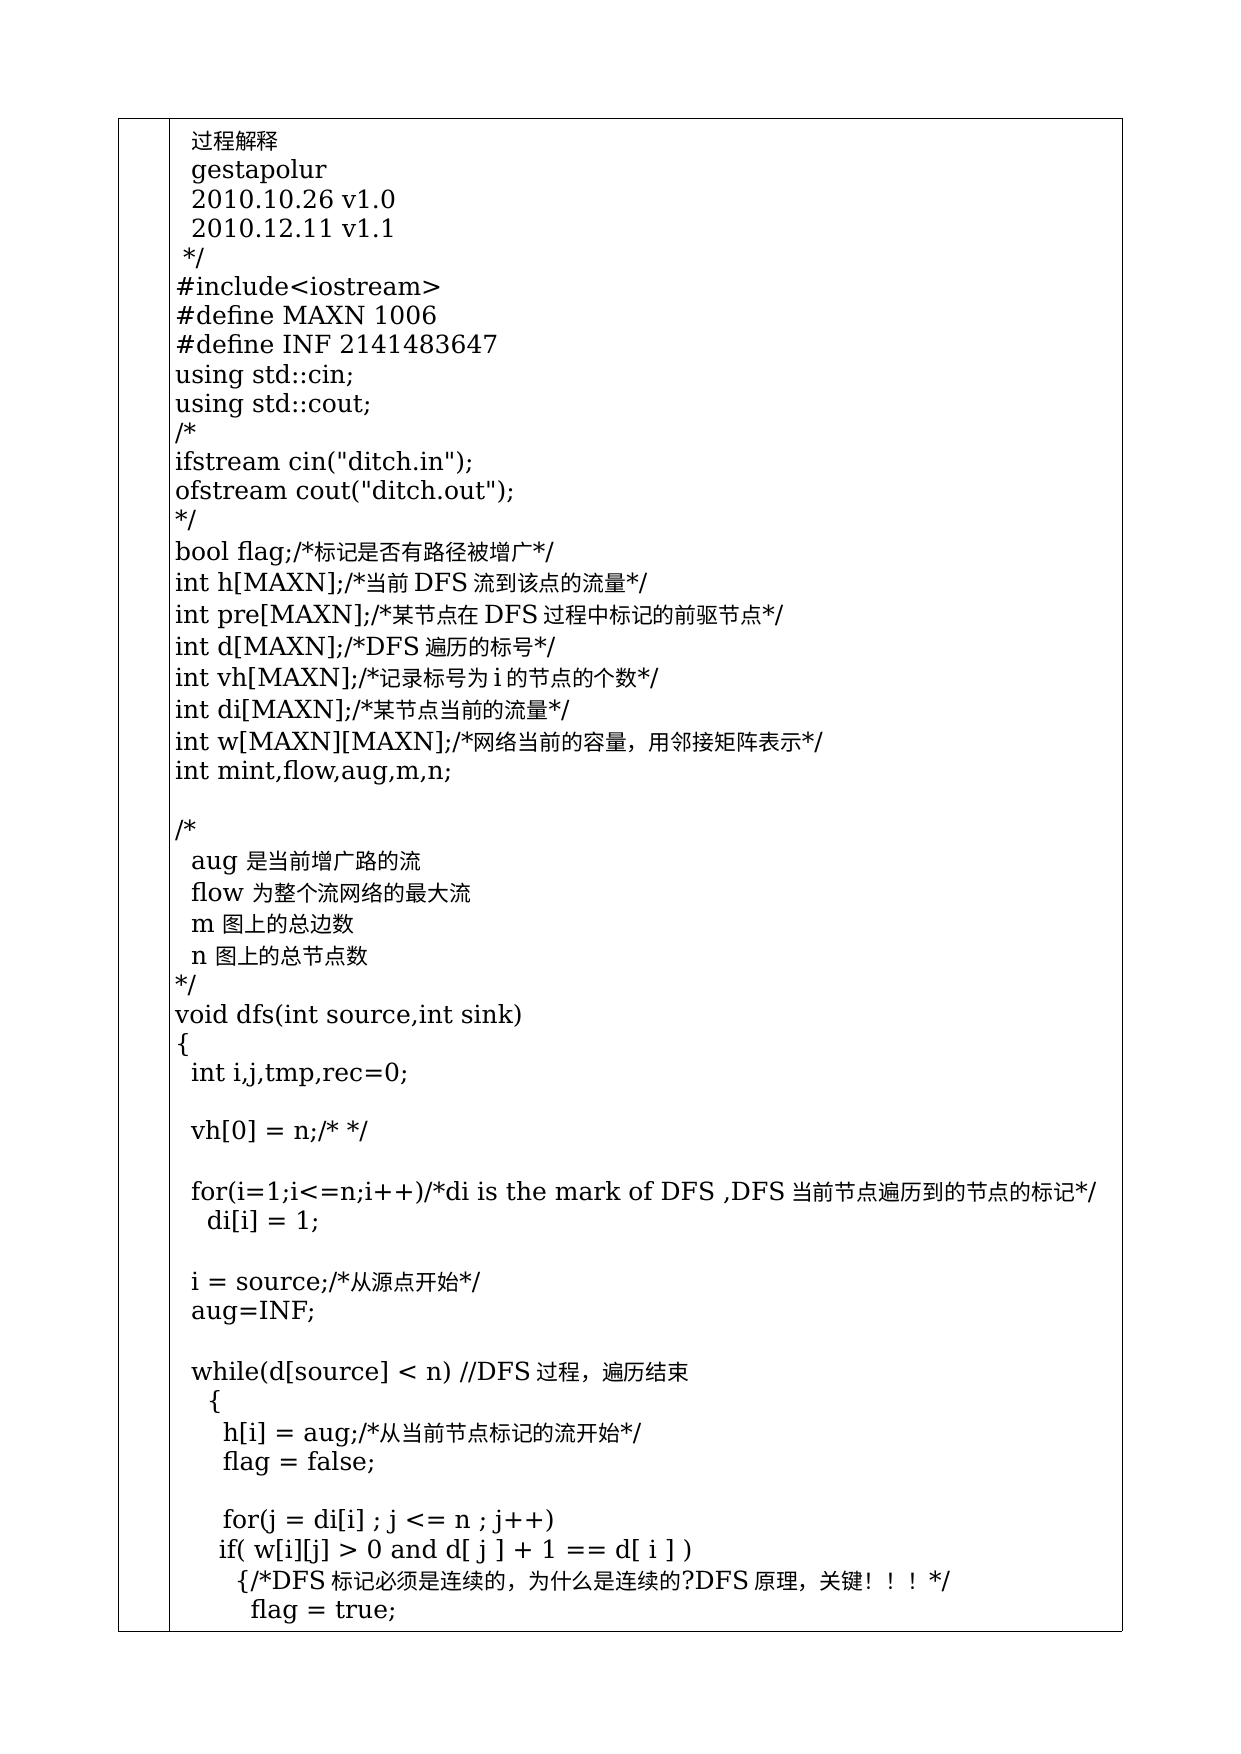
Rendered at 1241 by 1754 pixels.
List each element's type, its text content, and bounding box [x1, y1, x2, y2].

table_header 过程解释 gestapolur 2010.10.26 v1.0 2010.12.11 v1.1 */ #include<iostream> #define MAXN 1006 #define INF 2141483647 using std::cin; using std::cout; /* ifstream cin("ditch.in"); ofstream cout("ditch.out"); */ bool flag;/*标记是否有路径被增广*/ int h[MAXN];/*当前DFS流到该点的流量*/ int pre[MAXN];/*某节点在DFS过程中标记的前驱节点*/ int d[MAXN];/*DFS遍历的标号*/ int vh[MAXN];/*记录标号为i的节点的个数*/ int di[MAXN];/*某节点当前的流量*/ int w[MAXN][MAXN];/*网络当前的容量，用邻接矩阵表示*/ int mint,flow,aug,m,n; /* aug 是当前增广路的流 flow 为整个流网络的最大流 m 图上的总边数 n 图上的总节点数 */ void dfs(int source,int sink) { int i,j,tmp,rec=0; vh[0] = n;/* */ for(i=1;i<=n;i++)/*di is the mark of DFS ,DFS当前节点遍历到的节点的标记*/ di[i] = 1; i = source;/*从源点开始*/ aug=INF; while(d[source] < n) //DFS过程，遍历结束 { h[i] = aug;/*从当前节点标记的流开始*/ flag = false; for(j = di[i] ; j <= n ; j++) if( w[i][j] > 0 and d[ j ] + 1 == d[ i ] ) {/*DFS标记必须是连续的，为什么是连续的?DFS原理，关键！！！*/ flag = true; [170, 119, 1122, 1631]
table_header [119, 119, 169, 1631]
